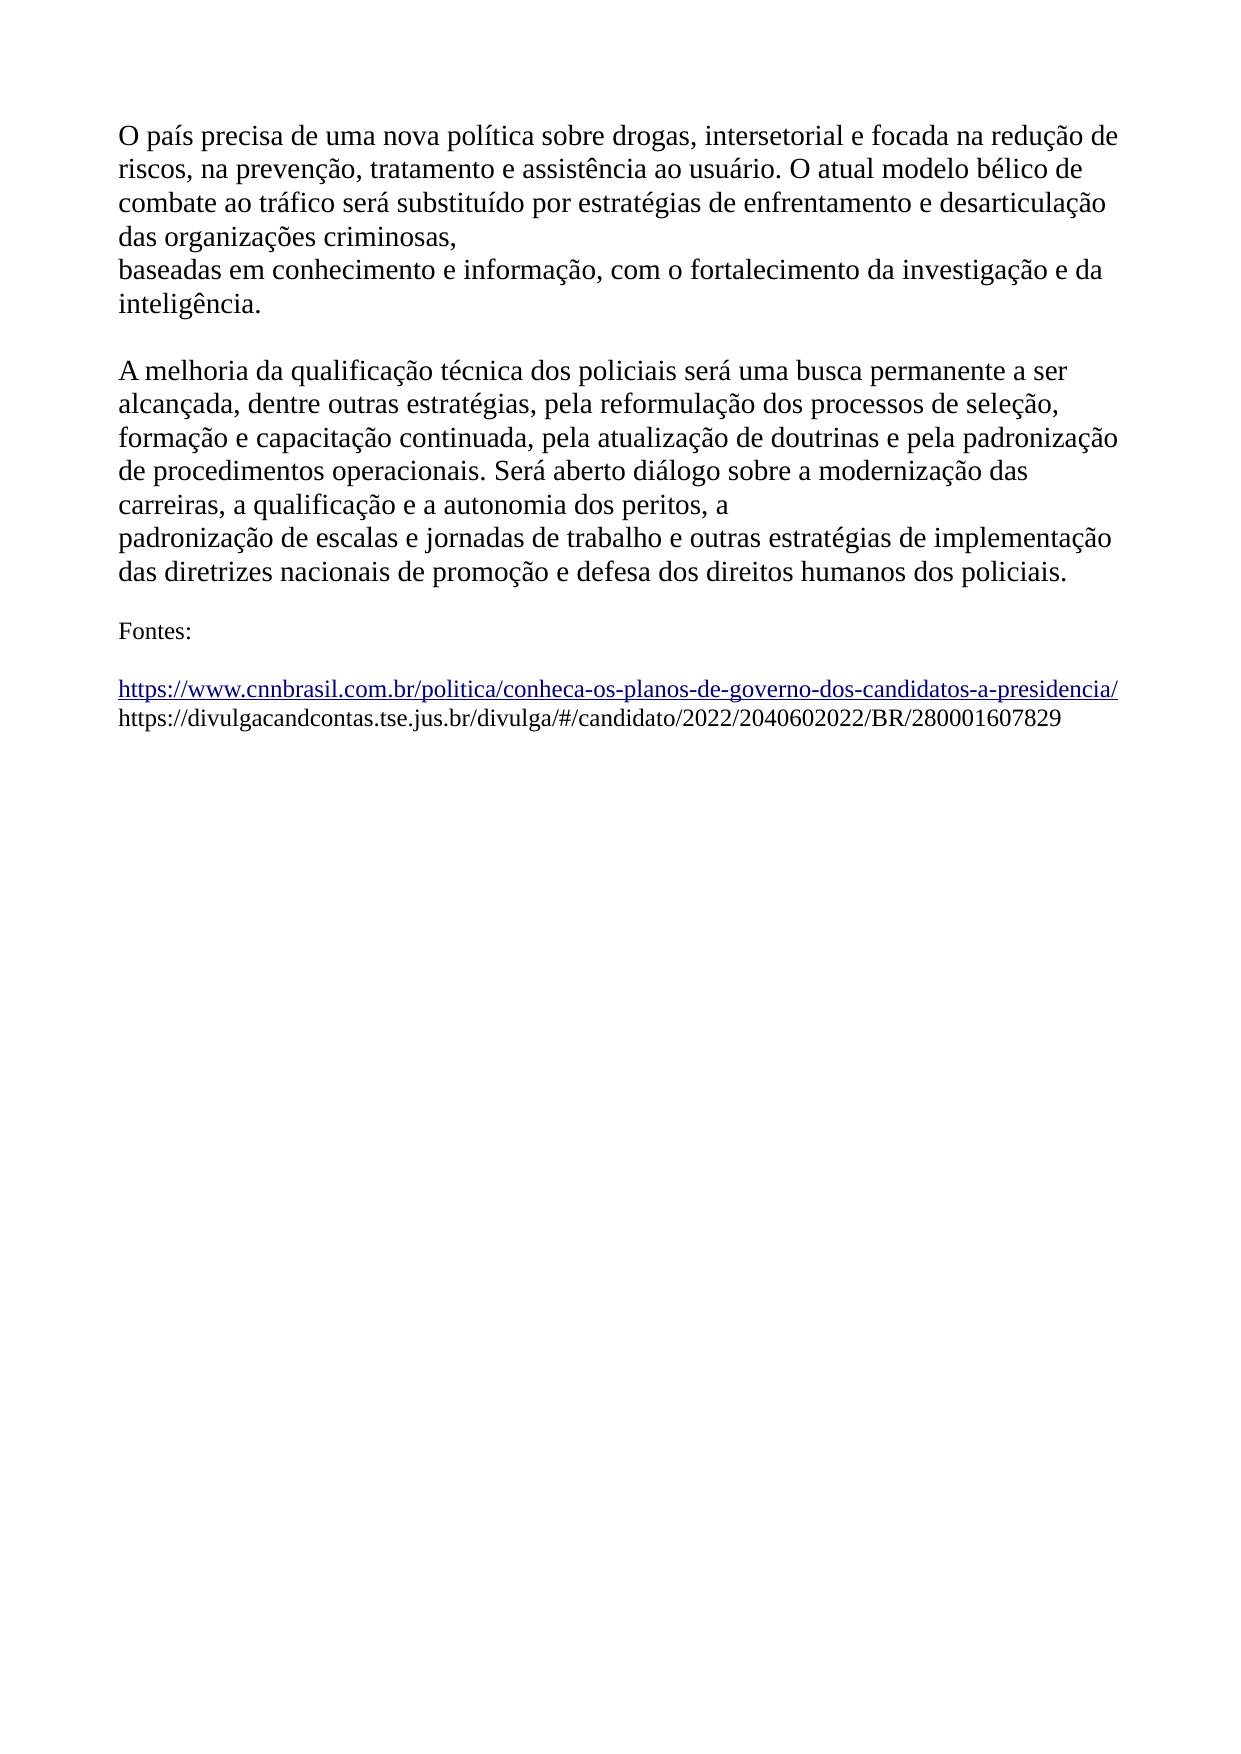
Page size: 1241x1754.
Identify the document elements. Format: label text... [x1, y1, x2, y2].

text https://divulgacandcontas.tse.jus.br/divulga/#/candidato/2022/2040602022/BR/280001607829 [118, 703, 1122, 731]
text A melhoria da qualificação técnica dos policiais será uma busca permanente a ser alcançada, dentre outras estratégias, pela reformulação dos processos de seleção, formação e capacitação continuada, pela atualização de doutrinas e pela padronização de procedimentos operacionais. Será aberto diálogo sobre a modernização das carreiras, a qualificação e a autonomia dos peritos, a padronização de escalas e jornadas de trabalho e outras estratégias de implementação das diretrizes nacionais de promoção e defesa dos direitos humanos dos policiais. [118, 353, 1122, 588]
text https://www.cnnbrasil.com.br/politica/conheca-os-planos-de-governo-dos-candidatos-a-presidencia/ [118, 674, 1122, 703]
text Fontes: [118, 616, 1122, 645]
text O país precisa de uma nova política sobre drogas, intersetorial e focada na redução de riscos, na prevenção, tratamento e assistência ao usuário. O atual modelo bélico de combate ao tráfico será substituído por estratégias de enfrentamento e desarticulação das organizações criminosas, baseadas em conhecimento e informação, com o fortalecimento da investigação e da inteligência. [118, 118, 1122, 319]
